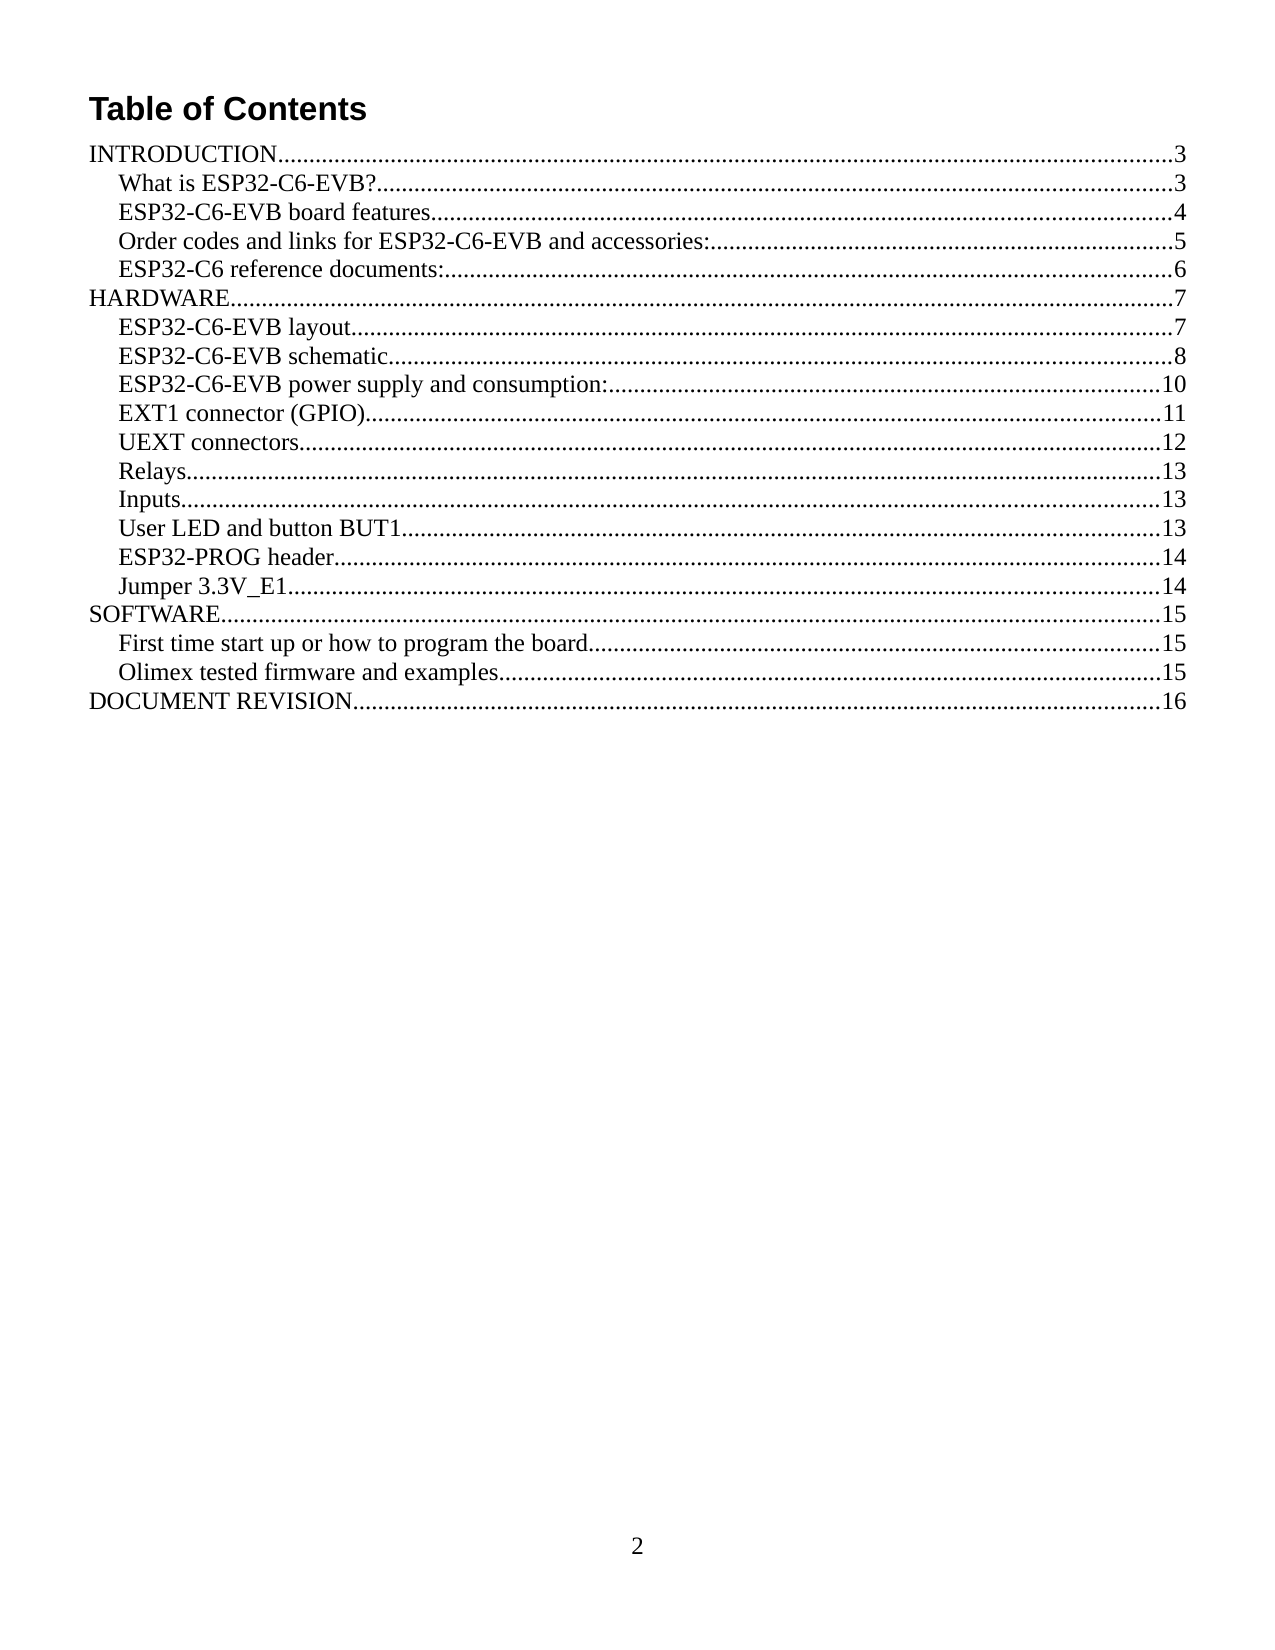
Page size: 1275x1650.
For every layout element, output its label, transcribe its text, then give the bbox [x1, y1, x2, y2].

text INTRODUCTION 3 [88, 139, 1186, 168]
text HARDWARE 7 [88, 283, 1186, 312]
text Jumper 3.3V_E1 14 [118, 571, 1186, 599]
text ESP32-PROG header 14 [118, 542, 1186, 571]
text UEXT connectors 12 [118, 427, 1186, 456]
text ESP32-C6-EVB power supply and consumption: 10 [118, 369, 1186, 398]
text Olimex tested firmware and examples 15 [118, 657, 1186, 686]
text ESP32-C6-EVB layout 7 [118, 312, 1186, 341]
text Order codes and links for ESP32-C6-EVB and accessories: 5 [118, 226, 1186, 254]
text User LED and button BUT1 13 [118, 513, 1186, 542]
text Relays 13 [118, 456, 1186, 484]
text SOFTWARE 15 [88, 599, 1186, 628]
text ESP32-C6-EVB schematic 8 [118, 341, 1186, 369]
subtitle Table of Contents [88, 88, 1186, 127]
text ESP32-C6 reference documents: 6 [118, 254, 1186, 283]
text Inputs 13 [118, 484, 1186, 513]
text ESP32-C6-EVB board features 4 [118, 197, 1186, 226]
text What is ESP32-C6-EVB? 3 [118, 168, 1186, 197]
text DOCUMENT REVISION 16 [88, 686, 1186, 714]
text First time start up or how to program the board 15 [118, 628, 1186, 657]
text EXT1 connector (GPIO) 11 [118, 398, 1186, 427]
